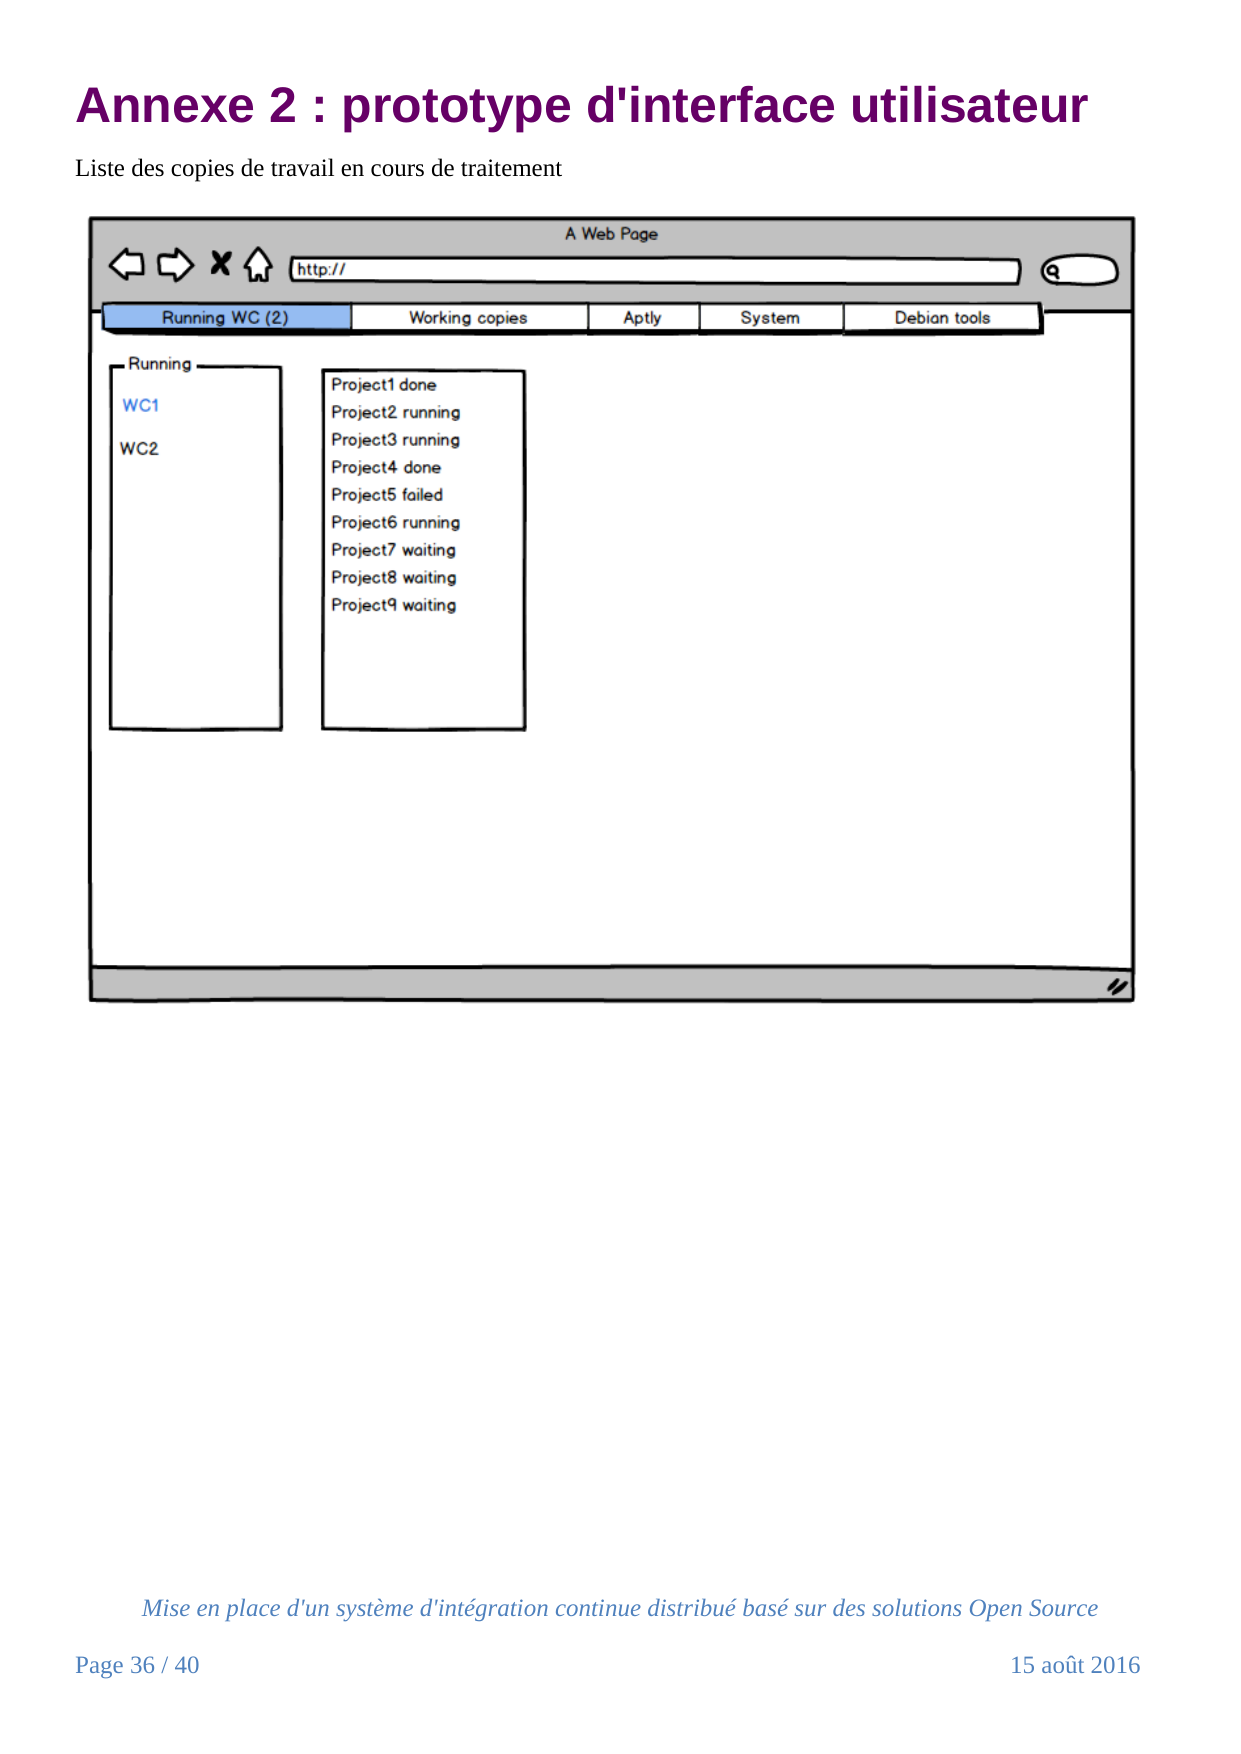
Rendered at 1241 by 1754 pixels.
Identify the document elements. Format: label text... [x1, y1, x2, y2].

text Annexe 2 : prototype d'interface utilisateur [75, 75, 1165, 132]
text Liste des copies de travail en cours de traitement [75, 153, 1165, 182]
picture [75, 202, 1166, 1006]
